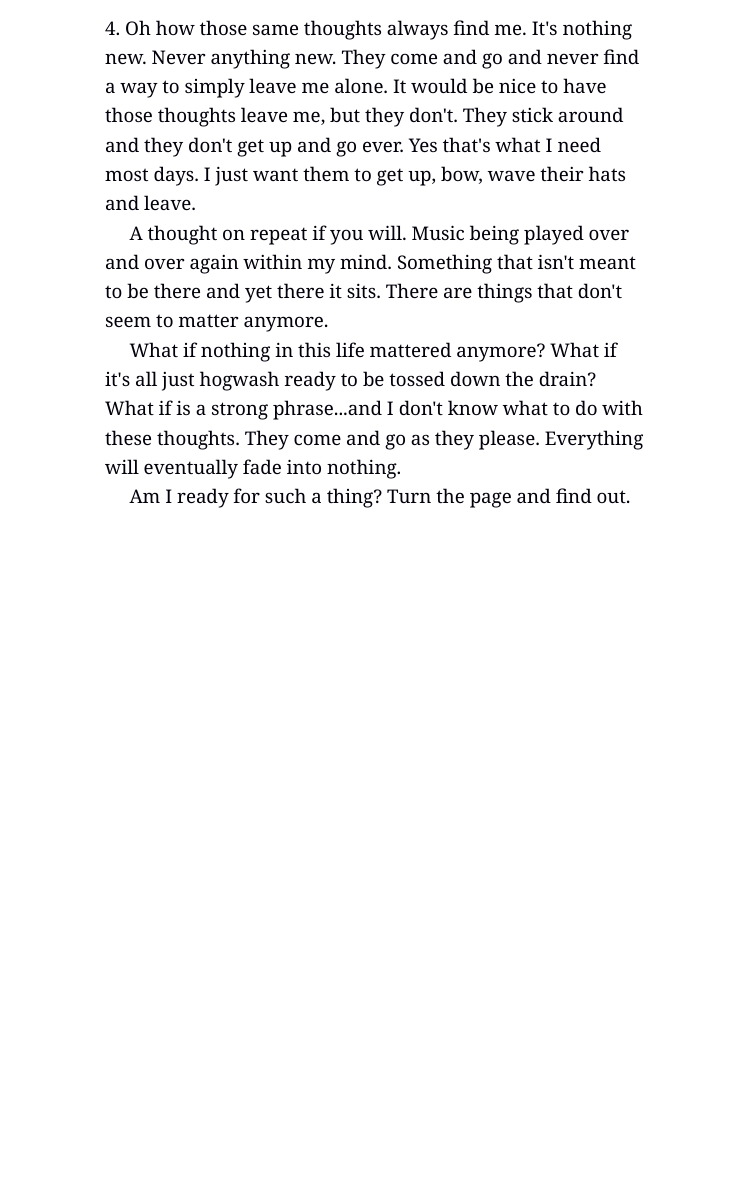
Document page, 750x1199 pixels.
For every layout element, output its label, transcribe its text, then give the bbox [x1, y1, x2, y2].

text What if nothing in this life mattered anymore? What if it's all just hogwash ready to be tossed down the drain? What if is a strong phrase...and I don't know what to do with these thoughts. They come and go as they please. Everything will eventually fade into nothing. [105, 337, 645, 479]
text 4. Oh how those same thoughts always find me. It's nothing new. Never anything new. They come and go and never find a way to simply leave me alone. It would be nice to have those thoughts leave me, but they don't. They stick around and they don't get up and go ever. Yes that's what I need most days. I just want them to get up, bow, wave their hats and leave. [105, 15, 645, 216]
text Am I ready for such a thing? Turn the page and find out. [105, 483, 645, 509]
text A thought on repeat if you will. Music being played over and over again within my mind. Something that isn't meant to be there and yet there it sits. There are things that don't seem to matter anymore. [105, 220, 645, 333]
